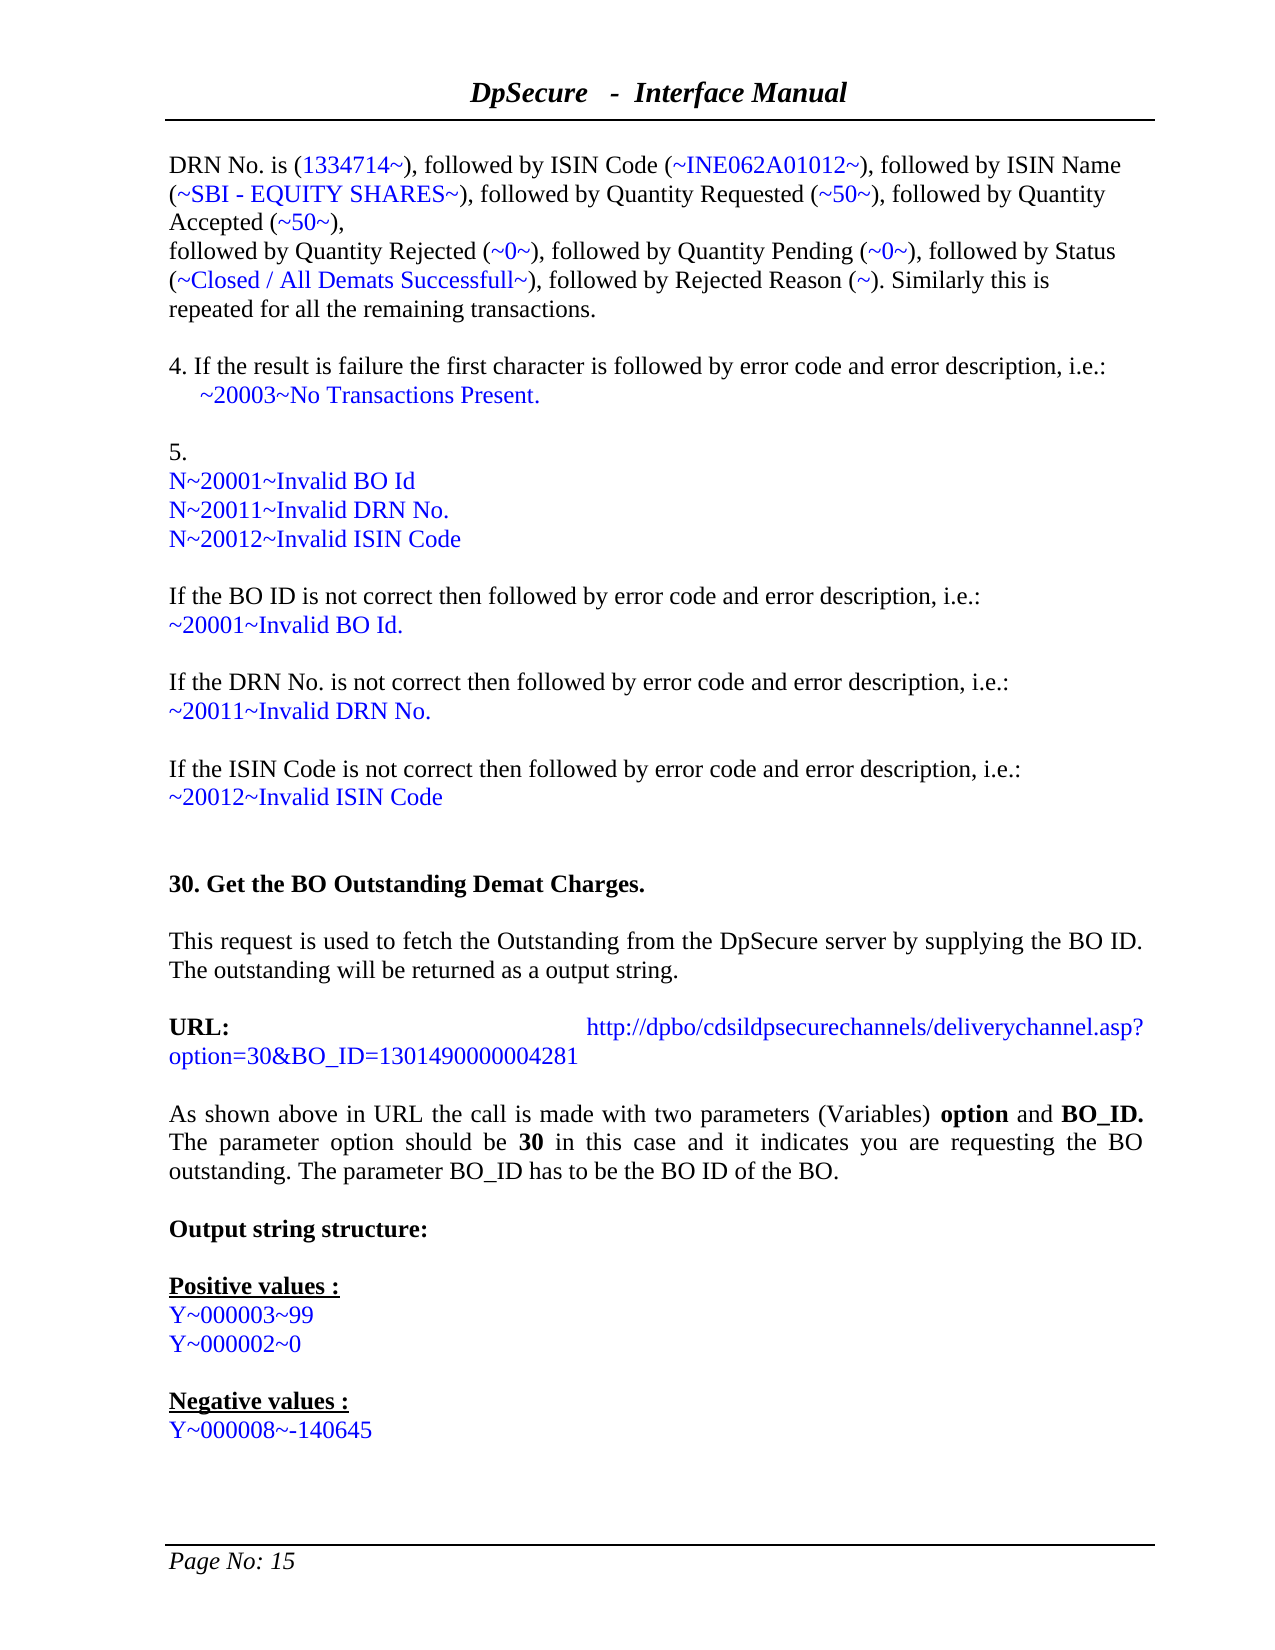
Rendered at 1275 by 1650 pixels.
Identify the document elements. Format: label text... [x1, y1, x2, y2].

text DRN No. is (1334714~), followed by ISIN Code (~INE062A01012~), followed by ISIN Name (~SBI - EQUITY SHARES~), followed by Quantity Requested (~50~), followed by Quantity Accepted (~50~), [169, 150, 1144, 236]
text followed by Quantity Rejected (~0~), followed by Quantity Pending (~0~), followed by Status [169, 236, 1144, 265]
text (~Closed / All Demats Successfull~), followed by Rejected Reason (~). Similarly this is [169, 265, 1144, 294]
text Positive values : [169, 1271, 1144, 1300]
text ~20012~Invalid ISIN Code [169, 782, 1144, 811]
text ~20011~Invalid DRN No. [169, 696, 1144, 725]
text If the DRN No. is not correct then followed by error code and error description, i.e.: [169, 667, 1144, 696]
text 4. If the result is failure the first character is followed by error code and error description, i.e.: [169, 351, 1144, 380]
text Y~000003~99 [169, 1300, 1144, 1329]
text N~20001~Invalid BO Id [169, 466, 1144, 495]
text As shown above in URL the call is made with two parameters (Variables) option and BO_ID. The parameter option should be 30 in this case and it indicates you are requesting the BO outstanding. The parameter BO_ID has to be the BO ID of the BO. [169, 1099, 1144, 1185]
text Negative values : [169, 1386, 1144, 1415]
text Y~000008~-140645 [169, 1415, 1144, 1444]
text If the BO ID is not correct then followed by error code and error description, i.e.: [169, 581, 1144, 610]
text Y~000002~0 [169, 1329, 1144, 1357]
text N~20012~Invalid ISIN Code [169, 524, 1144, 552]
text N~20011~Invalid DRN No. [169, 495, 1144, 524]
text repeated for all the remaining transactions. [169, 294, 1144, 322]
text 5. [169, 437, 1144, 466]
text URL: http://dpbo/cdsildpsecurechannels/deliverychannel.asp?option=30&BO_ID=1301490000004281 [169, 1012, 1144, 1070]
text ~20003~No Transactions Present. [169, 380, 1144, 409]
text If the ISIN Code is not correct then followed by error code and error description, i.e.: [169, 754, 1144, 782]
text ~20001~Invalid BO Id. [169, 610, 1144, 639]
text 30. Get the BO Outstanding Demat Charges. [169, 869, 1144, 897]
text Output string structure: [169, 1214, 1144, 1242]
text This request is used to fetch the Outstanding from the DpSecure server by supplying the BO ID. The outstanding will be returned as a output string. [169, 926, 1144, 984]
